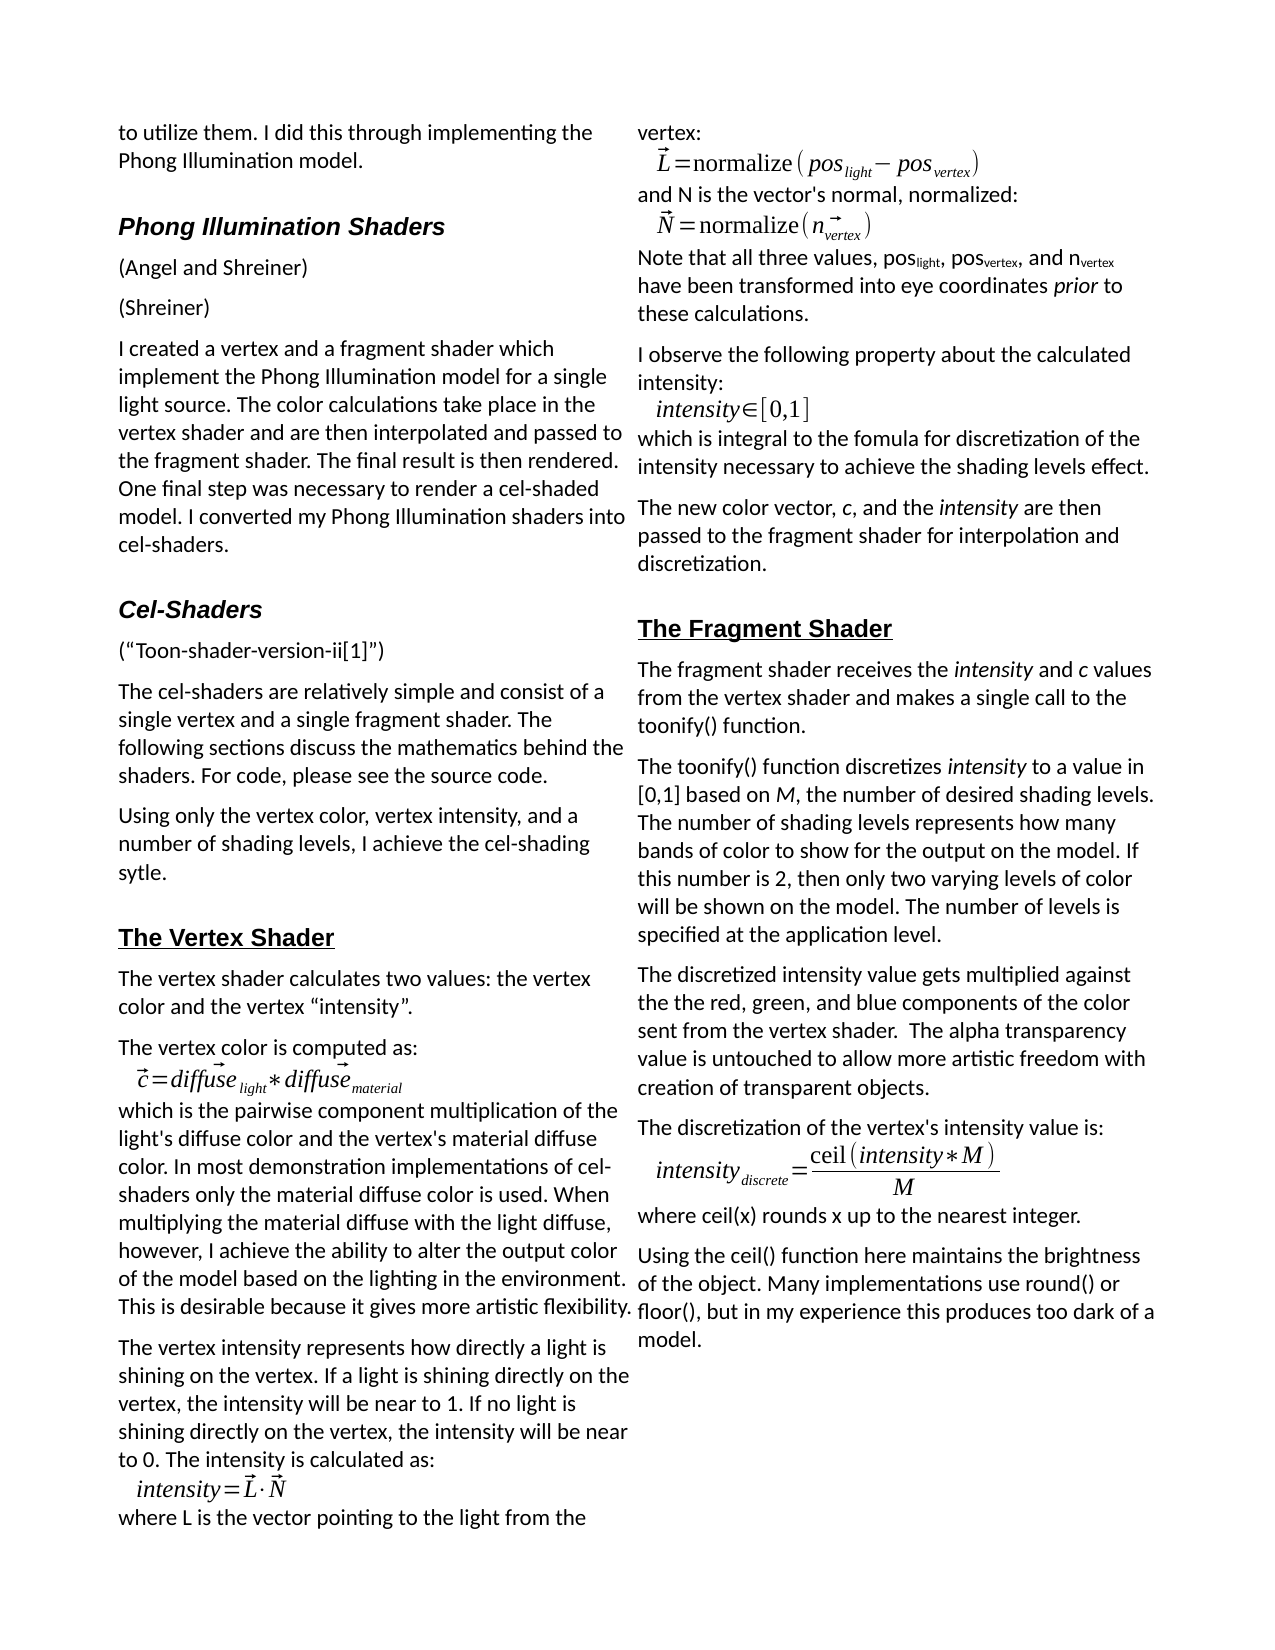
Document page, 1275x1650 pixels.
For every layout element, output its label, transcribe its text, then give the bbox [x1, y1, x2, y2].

text Using the ceil() function here maintains the brightness of the object. Many implementations use round() or floor(), but in my experience this produces too dark of a model. [637, 1241, 1157, 1353]
text The vertex intensity represents how directly a light is shining on the vertex. If a light is shining directly on the vertex, the intensity will be near to 1. If no light is shining directly on the vertex, the intensity will be near to 0. The intensity is calculated as: where L is the vector pointing to the light from the vertex: and N is the vector's normal, normalized: Note that all three values, poslight, posvertex, and nvertex have been transformed into eye coordinates prior to these calculations. [118, 1333, 637, 1532]
text The toonify() function discretizes intensity to a value in [0,1] based on M, the number of desired shading levels. The number of shading levels represents how many bands of color to show for the output on the model. If this number is 2, then only two varying levels of color will be shown on the model. The number of levels is specified at the application level. [637, 752, 1157, 948]
text (Angel and Shreiner) [118, 253, 637, 281]
subtitle The Fragment Shader [637, 614, 1157, 643]
text The fragment shader receives the intensity and c values from the vertex shader and makes a single call to the toonify() function. [637, 655, 1157, 739]
text The discretized intensity value gets multiplied against the the red, green, and blue components of the color sent from the vertex shader. The alpha transparency value is untouched to allow more artistic freedom with creation of transparent objects. [637, 961, 1157, 1101]
text The vertex color is computed as: which is the pairwise component multiplication of the light's diffuse color and the vertex's material diffuse color. In most demonstration implementations of cel-shaders only the material diffuse color is used. When multiplying the material diffuse with the light diffuse, however, I achieve the ability to alter the output color of the model based on the lighting in the environment. This is desirable because it gives more artistic flexibility. [118, 1033, 637, 1320]
text The new color vector, c, and the intensity are then passed to the fragment shader for interpolation and discretization. [637, 493, 1157, 577]
text The vertex intensity represents how directly a light is shining on the vertex. If a light is shining directly on the vertex, the intensity will be near to 1. If no light is shining directly on the vertex, the intensity will be near to 0. The intensity is calculated as: where L is the vector pointing to the light from the vertex: and N is the vector's normal, normalized: Note that all three values, poslight, posvertex, and nvertex have been transformed into eye coordinates prior to these calculations. [637, 118, 1157, 327]
text The discretization of the vertex's intensity value is: where ceil(x) rounds x up to the nearest integer. [637, 1113, 1157, 1229]
text The cel-shaders are relatively simple and consist of a single vertex and a single fragment shader. The following sections discuss the mathematics behind the shaders. For code, please see the source code. [118, 677, 637, 789]
text (Shreiner) [118, 293, 637, 321]
subtitle Phong Illumination Shaders [118, 212, 637, 240]
subtitle The Vertex Shader [118, 923, 637, 952]
text Using only the vertex color, vertex intensity, and a number of shading levels, I achieve the cel-shading sytle. [118, 802, 637, 886]
text (“Toon-shader-version-ii[1]”) [118, 636, 637, 664]
text to utilize them. I did this through implementing the Phong Illumination model. [118, 118, 637, 174]
text I created a vertex and a fragment shader which implement the Phong Illumination model for a single light source. The color calculations take place in the vertex shader and are then interpolated and passed to the fragment shader. The final result is then rendered. One final step was necessary to render a cel-shaded model. I converted my Phong Illumination shaders into cel-shaders. [118, 334, 637, 558]
text The vertex shader calculates two values: the vertex color and the vertex “intensity”. [118, 964, 637, 1020]
text I observe the following property about the calculated intensity: which is integral to the fomula for discretization of the intensity necessary to achieve the shading levels effect. [637, 340, 1157, 480]
subtitle Cel-Shaders [118, 595, 637, 624]
